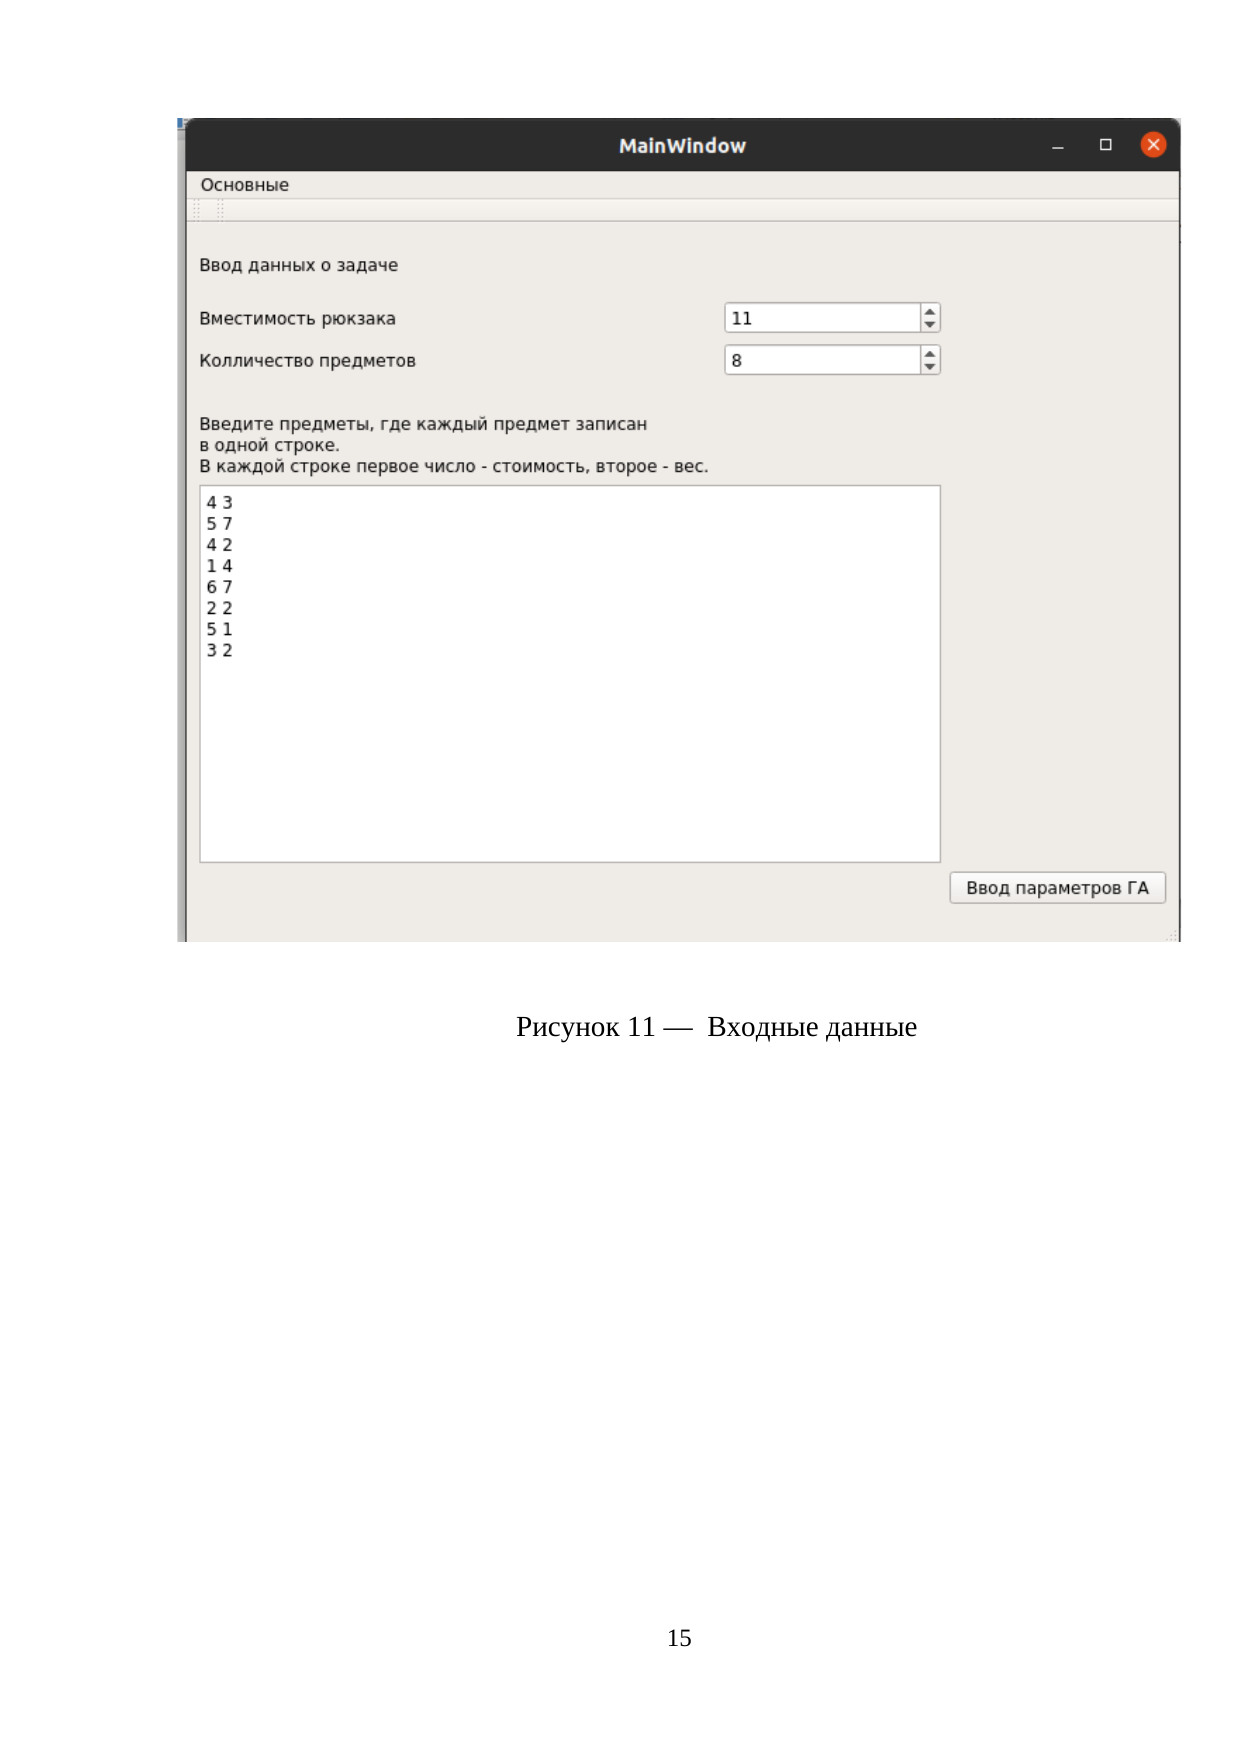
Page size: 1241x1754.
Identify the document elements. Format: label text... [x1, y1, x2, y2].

picture [177, 118, 1182, 942]
list Рисунок 11 — Входные данные [215, 1009, 1181, 1043]
